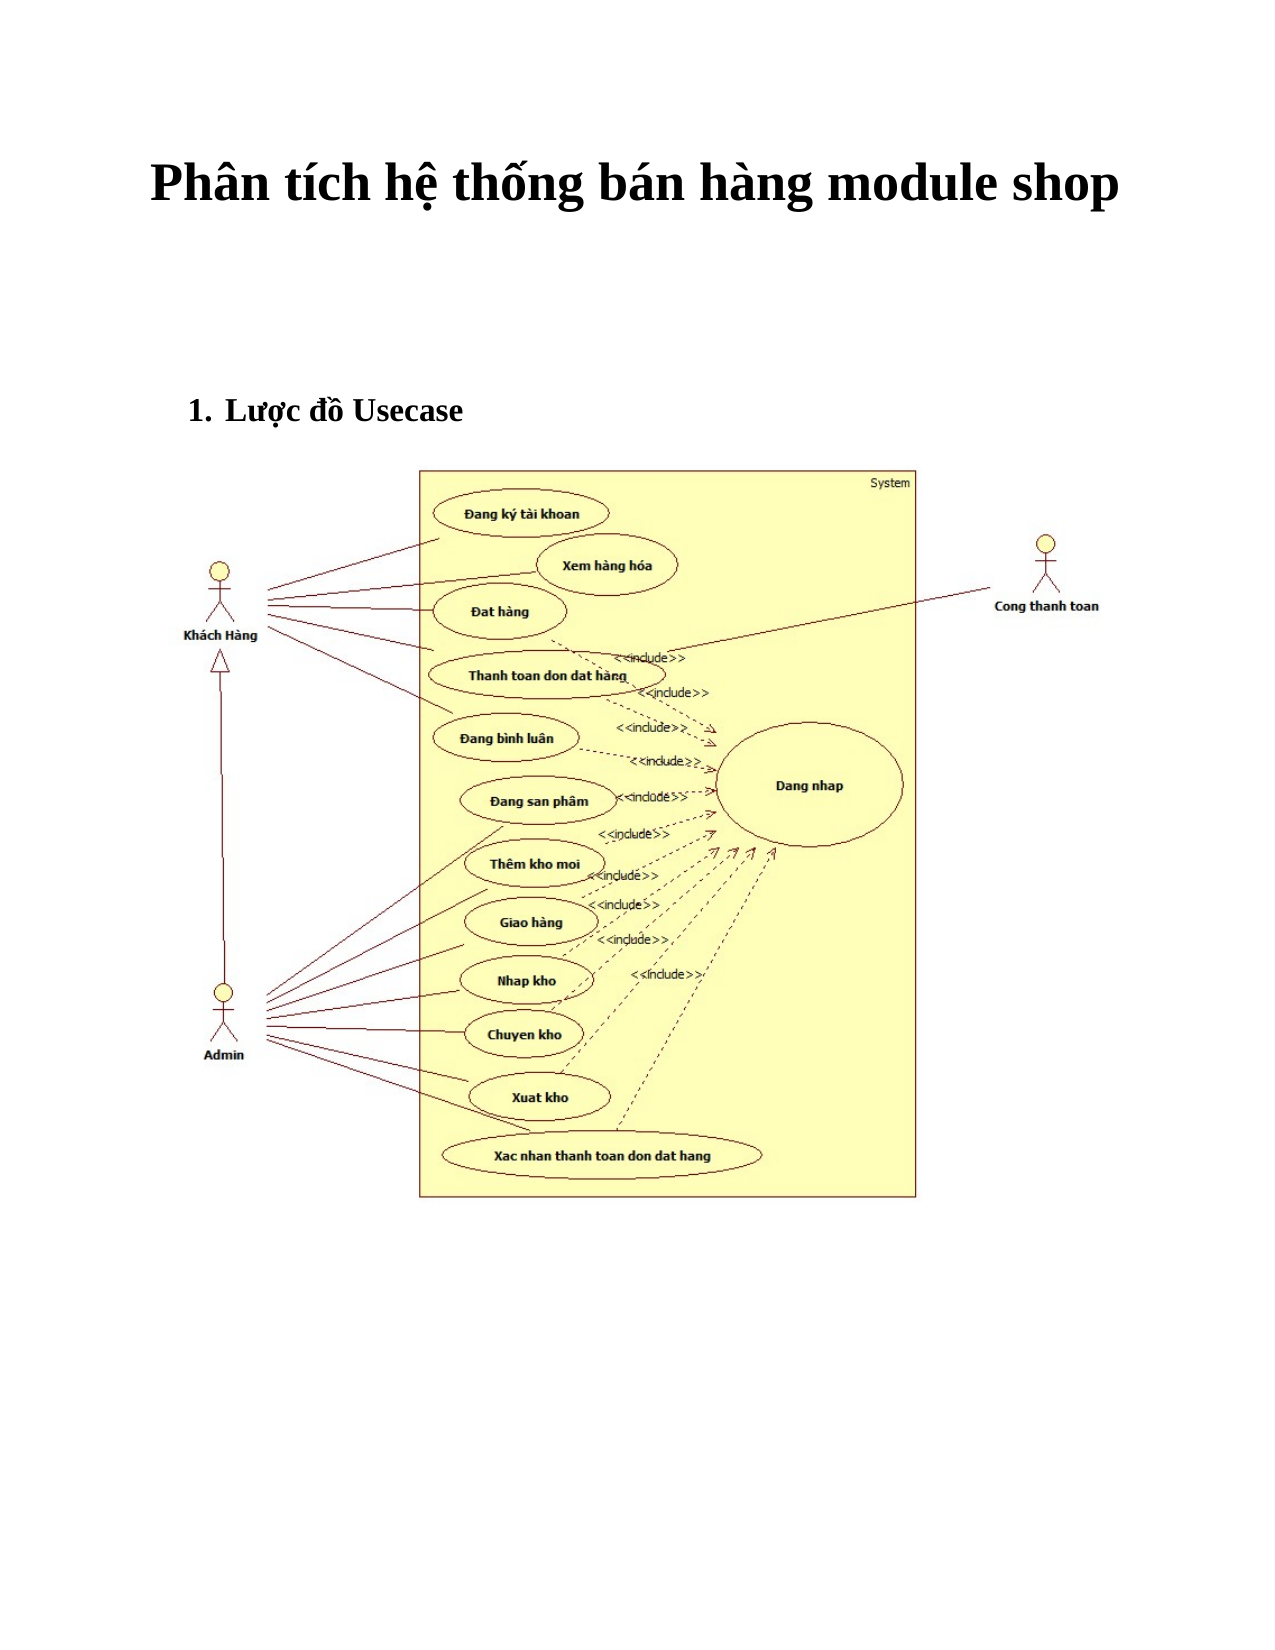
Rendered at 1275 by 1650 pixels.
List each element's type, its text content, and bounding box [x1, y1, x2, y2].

text Phân tích hệ thống bán hàng module shop [150, 150, 1125, 212]
list Lược đồ Usecase [187, 391, 1125, 429]
